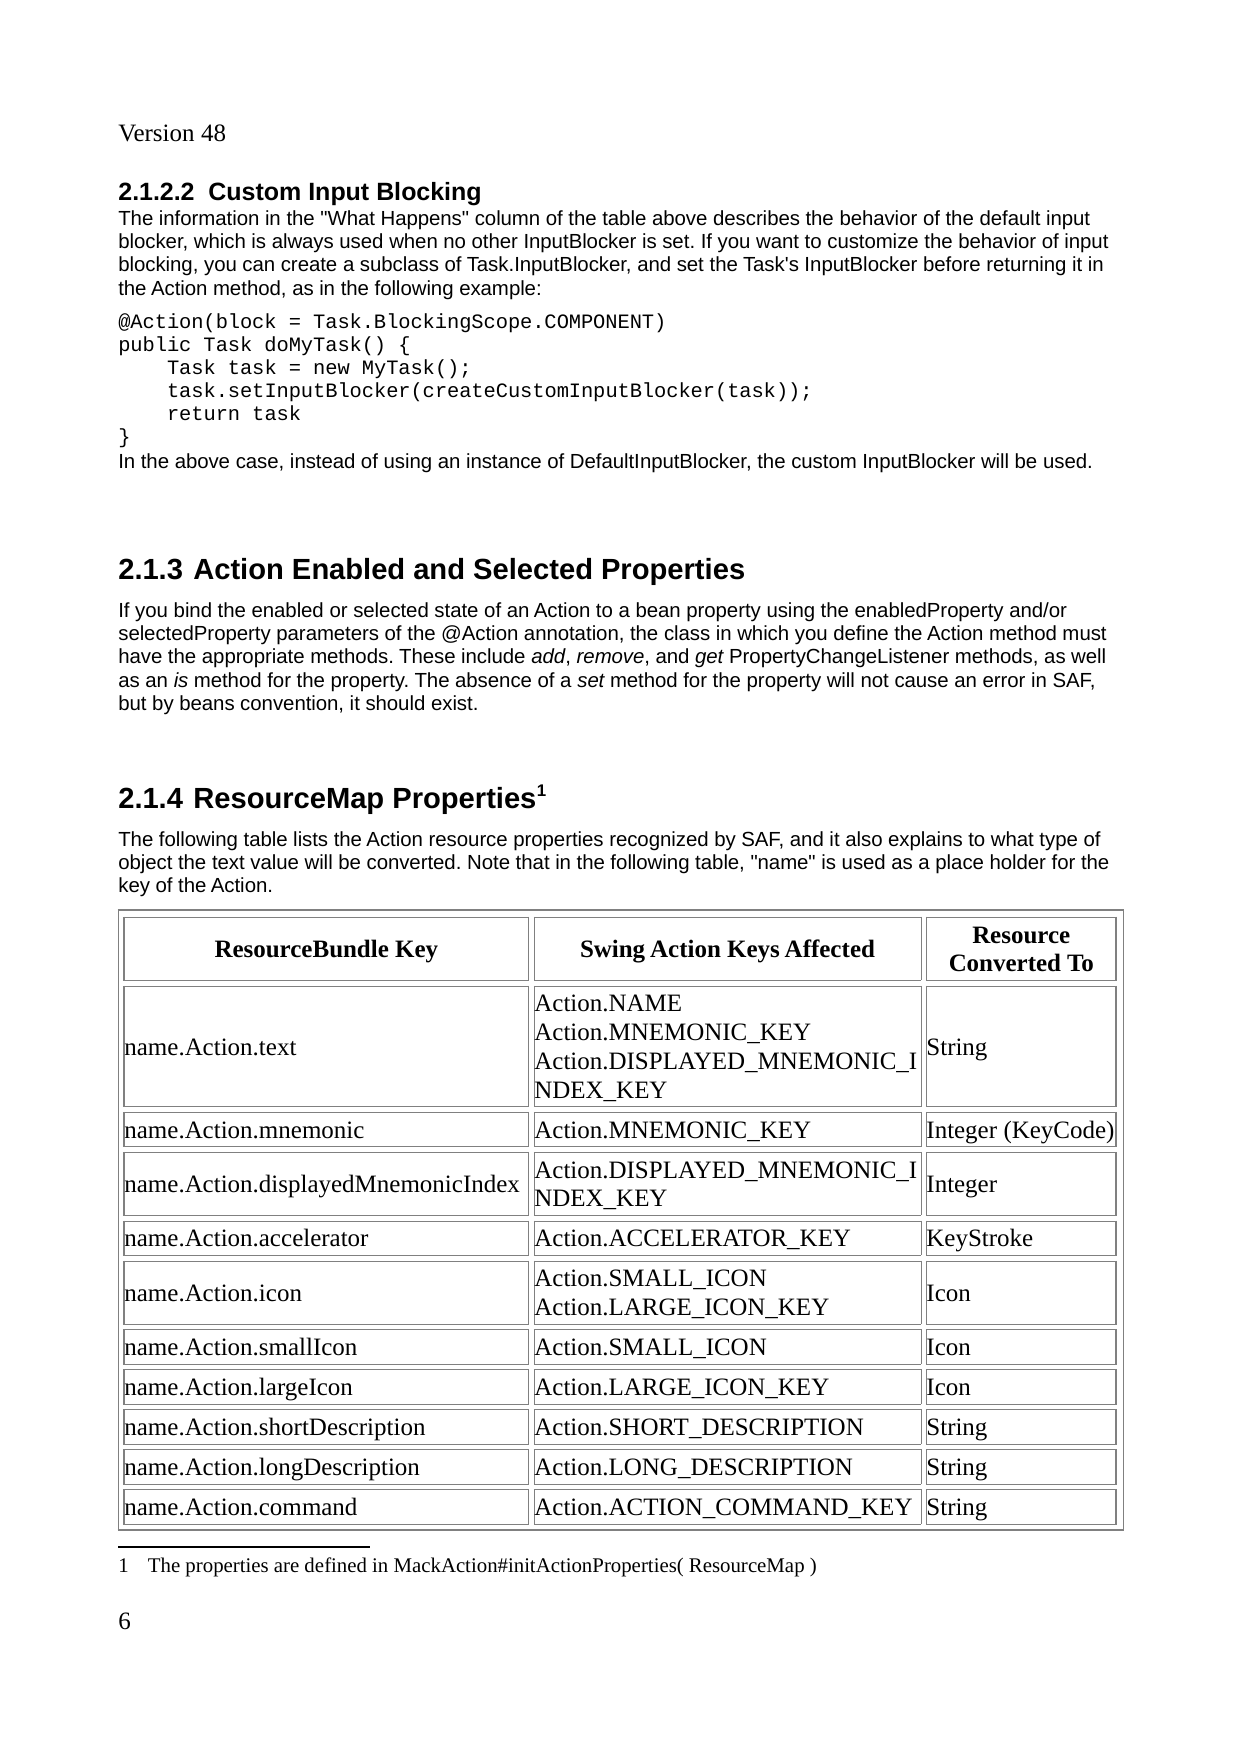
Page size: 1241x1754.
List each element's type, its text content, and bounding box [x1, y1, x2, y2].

table_cell name.Action.text [121, 980, 531, 1106]
table_cell name.Action.accelerator [121, 1215, 531, 1255]
table_cell name.Action.shortDescription [121, 1404, 531, 1444]
table_cell String [923, 980, 1119, 1106]
text The following table lists the Action resource properties recognized by SAF, and it also explains to what type of object the text value will be converted. Note that in the following table, "name" is used as a place holder for the key of the Action. [118, 827, 1122, 897]
text @Action(block = Task.BlockingScope.COMPONENT) public Task doMyTask() { Task task = new MyTask(); task.setInputBlocker(createCustomInputBlocker(task)); return task } [118, 312, 1122, 450]
table_cell Action.DISPLAYED_MNEMONIC_INDEX_KEY [531, 1146, 923, 1215]
table_cell Icon [923, 1364, 1119, 1404]
table_cell Action.LONG_DESCRIPTION [531, 1444, 923, 1484]
text If you bind the enabled or selected state of an Action to a bean property using the enabledProperty and/or selectedProperty parameters of the @Action annotation, the class in which you define the Action method must have the appropriate methods. These include add, remove, and get PropertyChangeListener methods, as well as an is method for the property. The absence of a set method for the property will not cause an error in SAF, but by beans convention, it should exist. [118, 598, 1122, 714]
table_cell Action.ACTION_COMMAND_KEY [531, 1484, 923, 1524]
subtitle Action Enabled and Selected Properties [118, 552, 1122, 585]
table_header ResourceBundle Key [121, 911, 531, 980]
table_cell String [923, 1484, 1119, 1524]
text In the above case, instead of using an instance of DefaultInputBlocker, the custom InputBlocker will be used. [118, 450, 1122, 473]
table_cell Action.SMALL_ICON [531, 1324, 923, 1364]
table_cell Action.SMALL_ICON Action.LARGE_ICON_KEY [531, 1255, 923, 1324]
table_cell Action.LARGE_ICON_KEY [531, 1364, 923, 1404]
table_header Swing Action Keys Affected [531, 911, 923, 980]
table_cell String [923, 1404, 1119, 1444]
table_cell Action.MNEMONIC_KEY [531, 1106, 923, 1146]
table_cell name.Action.smallIcon [121, 1324, 531, 1364]
text The properties are defined in MackAction#initActionProperties( ResourceMap ) [118, 1553, 1122, 1577]
table_cell Integer (KeyCode) [923, 1106, 1119, 1146]
table_cell Icon [923, 1324, 1119, 1364]
table_cell name.Action.largeIcon [121, 1364, 531, 1404]
table_header Resource Converted To [923, 911, 1119, 980]
table_cell String [923, 1444, 1119, 1484]
table_cell KeyStroke [923, 1215, 1119, 1255]
table_cell Icon [923, 1255, 1119, 1324]
table_cell name.Action.longDescription [121, 1444, 531, 1484]
table_cell name.Action.icon [121, 1255, 531, 1324]
table_cell Action.NAME Action.MNEMONIC_KEY Action.DISPLAYED_MNEMONIC_INDEX_KEY [531, 980, 923, 1106]
table_cell Action.ACCELERATOR_KEY [531, 1215, 923, 1255]
table_cell name.Action.command [121, 1484, 531, 1524]
subtitle ResourceMap Properties [118, 781, 1122, 814]
subtitle Custom Input Blocking [118, 177, 1122, 206]
text The information in the "What Happens" column of the table above describes the behavior of the default input blocker, which is always used when no other InputBlocker is set. If you want to customize the behavior of input blocking, you can create a subclass of Task.InputBlocker, and set the Task's InputBlocker before returning it in the Action method, as in the following example: [118, 206, 1122, 299]
table_cell name.Action.displayedMnemonicIndex [121, 1146, 531, 1215]
table_cell name.Action.mnemonic [121, 1106, 531, 1146]
table_cell Integer [923, 1146, 1119, 1215]
table_cell Action.SHORT_DESCRIPTION [531, 1404, 923, 1444]
